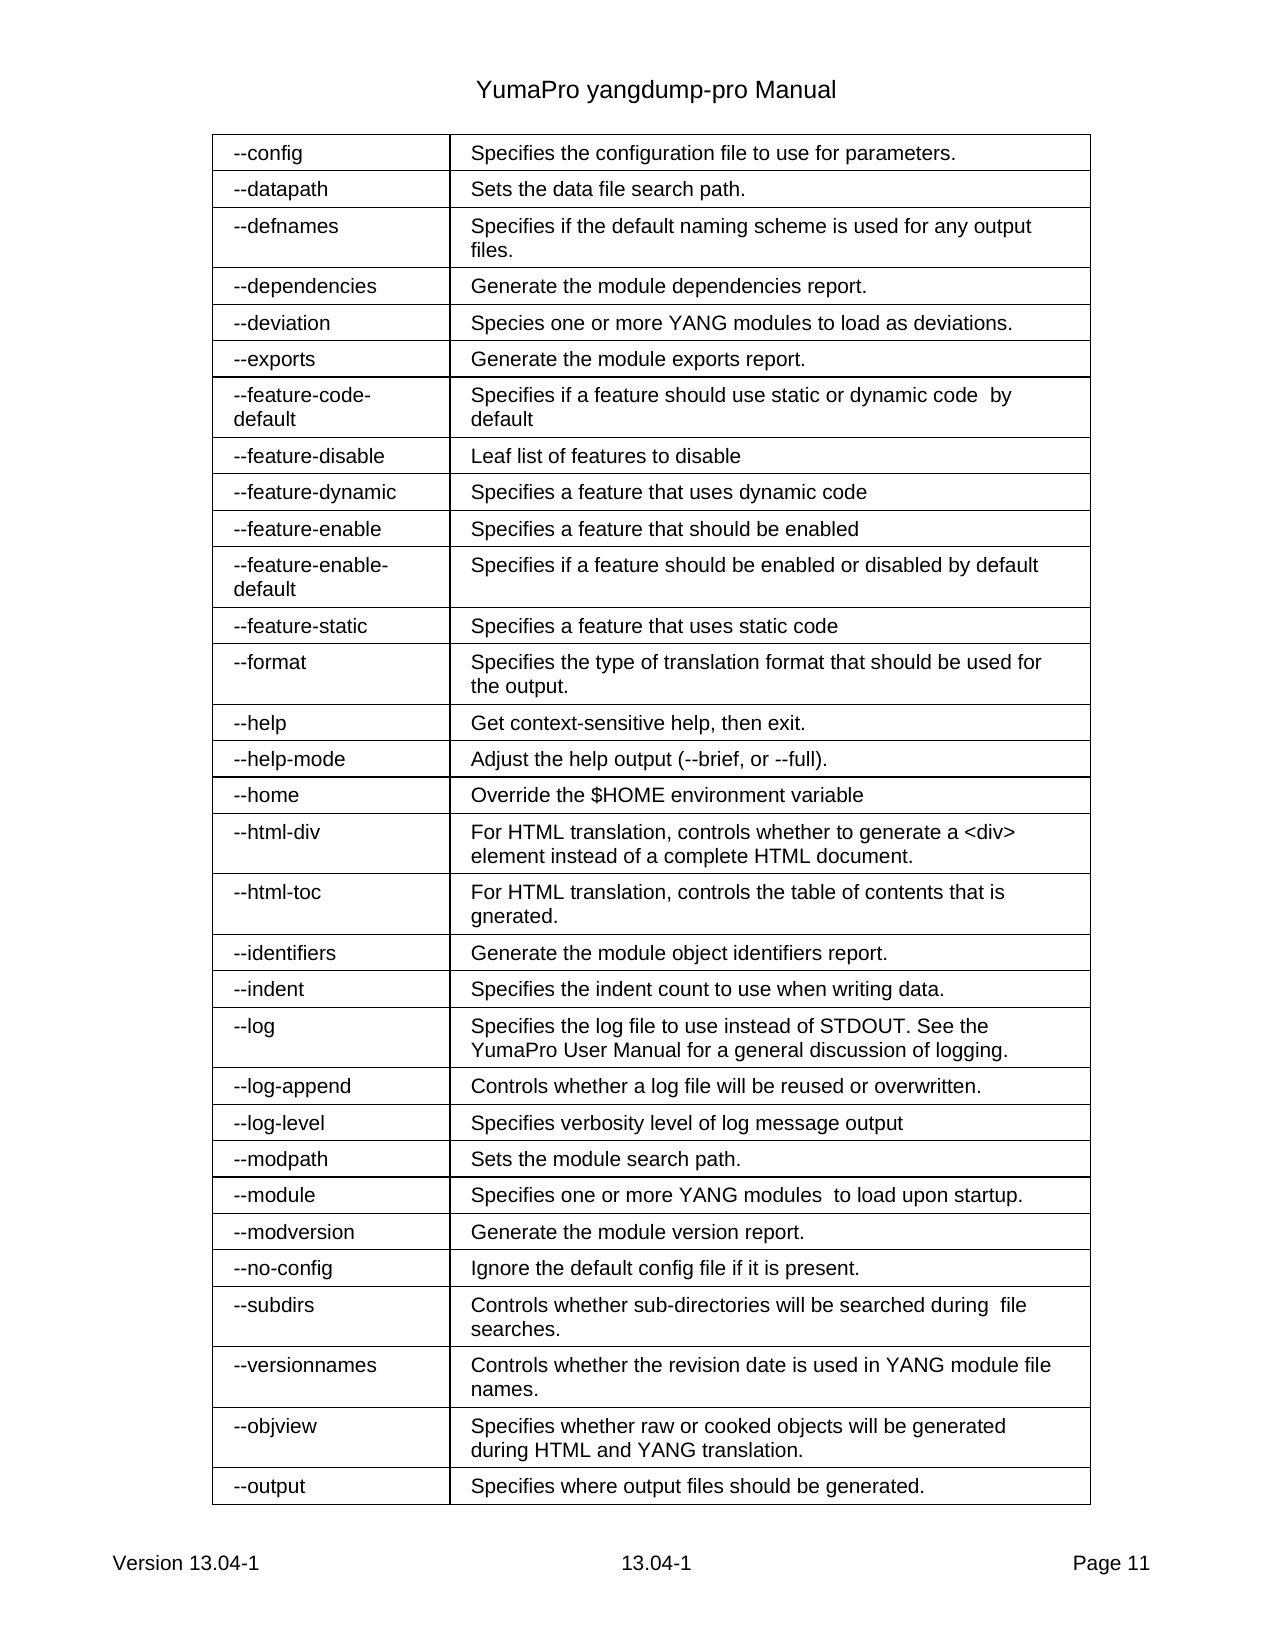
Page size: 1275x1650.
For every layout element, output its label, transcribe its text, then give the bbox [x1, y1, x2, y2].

table_cell Specifies a feature that uses static code [451, 608, 1090, 643]
table_cell Specifies where output files should be generated. [451, 1468, 1090, 1503]
table_cell Specifies the configuration file to use for parameters. [451, 135, 1090, 170]
table_cell --subdirs [213, 1287, 449, 1346]
table_cell --feature-dynamic [213, 474, 449, 510]
table_cell Sets the module search path. [451, 1141, 1090, 1176]
table_cell Generate the module object identifiers report. [451, 935, 1090, 970]
table_cell --home [213, 778, 449, 813]
table_cell Specifies the indent count to use when writing data. [451, 971, 1090, 1007]
table_cell Sets the data file search path. [451, 171, 1090, 207]
table_cell Override the $HOME environment variable [451, 778, 1090, 813]
table_cell Controls whether the revision date is used in YANG module file names. [451, 1347, 1090, 1407]
table_cell --format [213, 644, 449, 703]
table_cell --no-config [213, 1250, 449, 1286]
table_cell --modpath [213, 1141, 449, 1176]
table_cell --deviation [213, 305, 449, 340]
table_cell Specifies verbosity level of log message output [451, 1105, 1090, 1140]
table_cell Adjust the help output (--brief, or --full). [451, 741, 1090, 776]
table_cell Get context-sensitive help, then exit. [451, 705, 1090, 740]
table_cell Controls whether a log file will be reused or overwritten. [451, 1068, 1090, 1103]
table_cell For HTML translation, controls the table of contents that is gnerated. [451, 874, 1090, 934]
table_cell Ignore the default config file if it is present. [451, 1250, 1090, 1286]
table_cell --feature-disable [213, 438, 449, 473]
table_cell --html-toc [213, 874, 449, 934]
table_cell Generate the module exports report. [451, 341, 1090, 376]
table_cell --datapath [213, 171, 449, 207]
table_cell Specifies a feature that uses dynamic code [451, 474, 1090, 510]
table_cell --defnames [213, 208, 449, 267]
table_cell --help [213, 705, 449, 740]
table_cell --identifiers [213, 935, 449, 970]
table_cell --help-mode [213, 741, 449, 776]
table_cell --log-level [213, 1105, 449, 1140]
table_cell Specifies whether raw or cooked objects will be generated during HTML and YANG translation. [451, 1408, 1090, 1467]
table_cell --indent [213, 971, 449, 1007]
table_cell --log-append [213, 1068, 449, 1103]
table_cell Generate the module version report. [451, 1214, 1090, 1249]
table_cell --modversion [213, 1214, 449, 1249]
table_cell --feature-static [213, 608, 449, 643]
table_cell Specifies the type of translation format that should be used for the output. [451, 644, 1090, 703]
table_cell Controls whether sub-directories will be searched during file searches. [451, 1287, 1090, 1346]
table_cell --exports [213, 341, 449, 376]
table_cell --config [213, 135, 449, 170]
table_cell For HTML translation, controls whether to generate a <div> element instead of a complete HTML document. [451, 814, 1090, 873]
table_cell Specifies if a feature should be enabled or disabled by default [451, 547, 1090, 607]
table_cell --feature-enable-default [213, 547, 449, 607]
table_cell Specifies if the default naming scheme is used for any output files. [451, 208, 1090, 267]
table_cell Specifies a feature that should be enabled [451, 511, 1090, 546]
table_cell --html-div [213, 814, 449, 873]
table_cell --feature-code-default [213, 378, 449, 437]
table_cell --feature-enable [213, 511, 449, 546]
table_cell --dependencies [213, 268, 449, 303]
table_cell --log [213, 1008, 449, 1067]
table_cell --objview [213, 1408, 449, 1467]
table_cell Specifies the log file to use instead of STDOUT. See the YumaPro User Manual for a general discussion of logging. [451, 1008, 1090, 1067]
table_cell Generate the module dependencies report. [451, 268, 1090, 303]
table_cell Leaf list of features to disable [451, 438, 1090, 473]
table_cell --versionnames [213, 1347, 449, 1407]
table_cell Specifies if a feature should use static or dynamic code by default [451, 378, 1090, 437]
table_cell Species one or more YANG modules to load as deviations. [451, 305, 1090, 340]
table_cell --output [213, 1468, 449, 1503]
table_cell --module [213, 1178, 449, 1213]
table_cell Specifies one or more YANG modules to load upon startup. [451, 1178, 1090, 1213]
